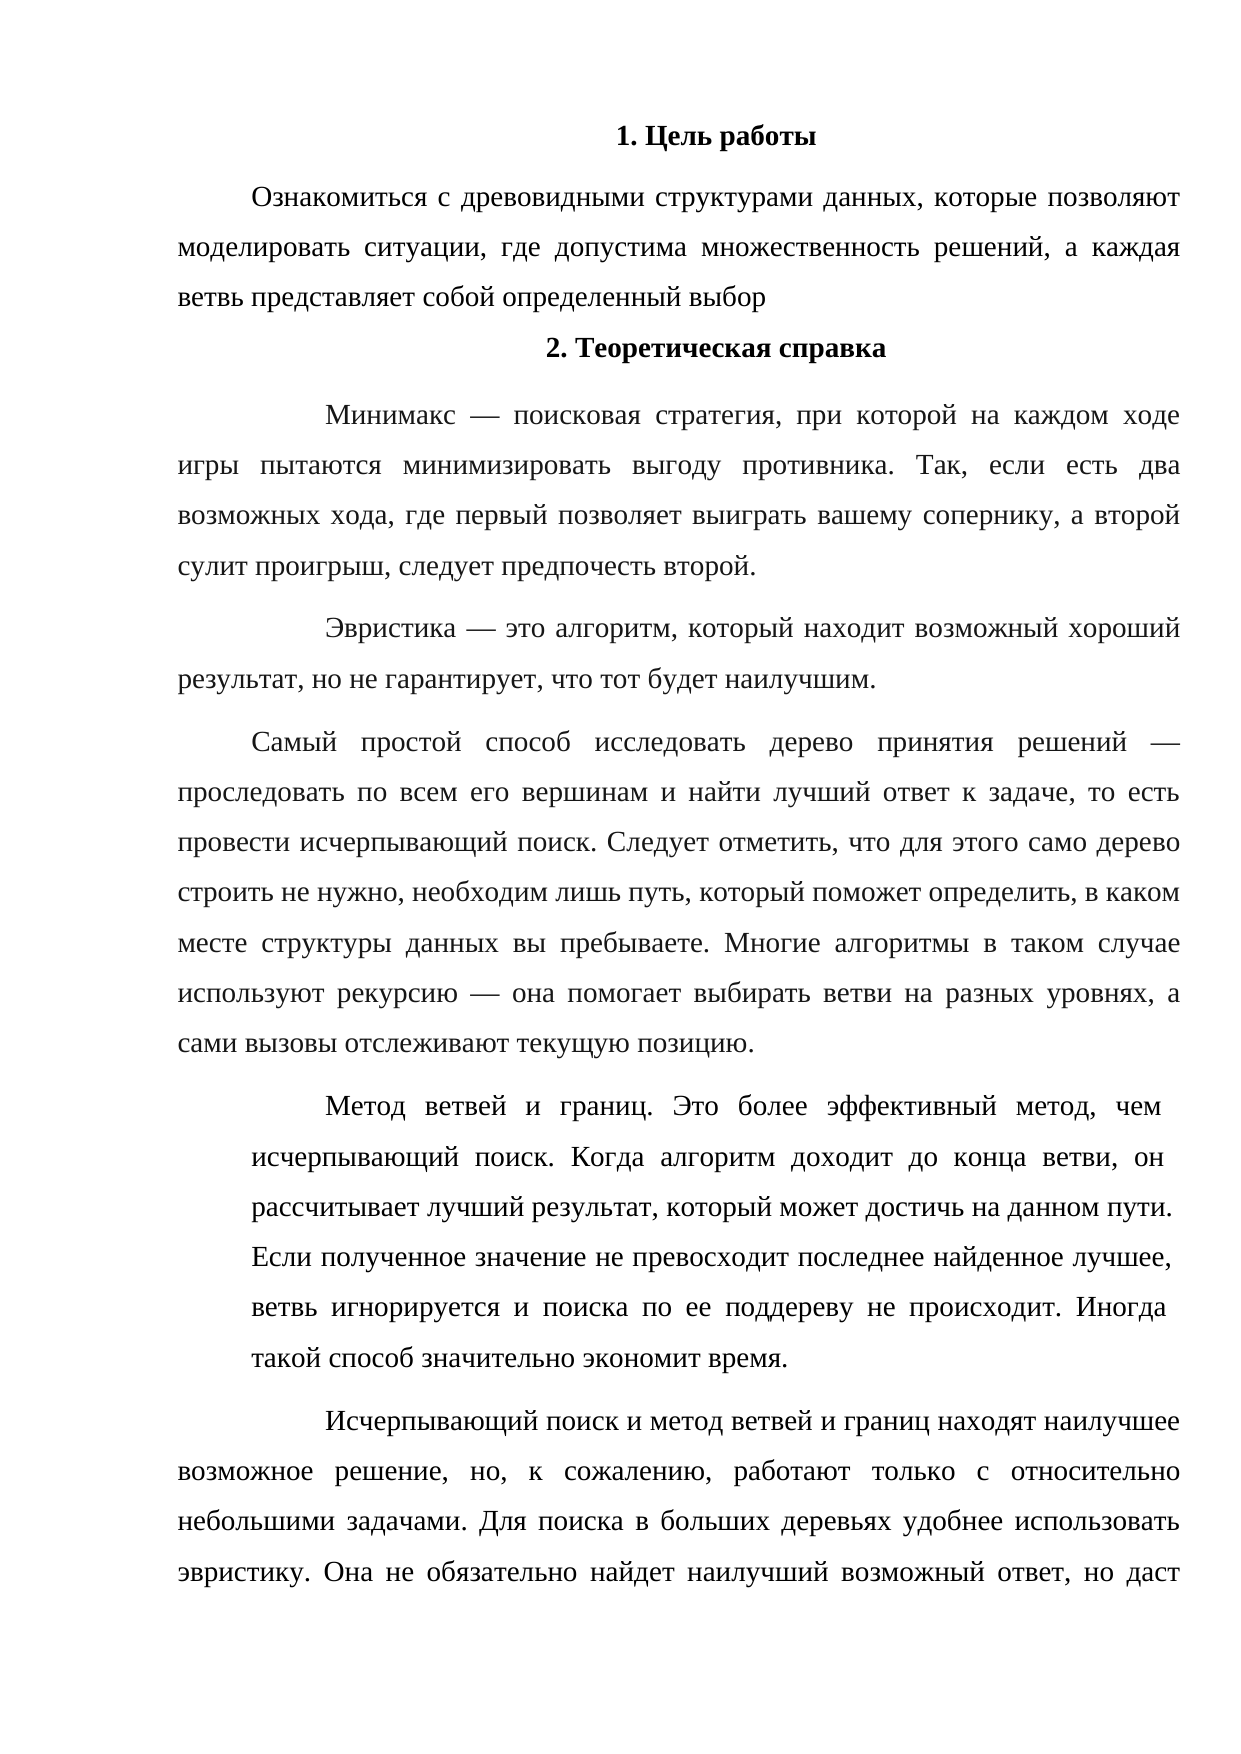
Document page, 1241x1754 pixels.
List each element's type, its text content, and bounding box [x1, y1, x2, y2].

text Самый простой способ исследовать дерево принятия решений — проследовать по всем его вершинам и найти лучший ответ к задаче, то есть провести исчерпывающий поиск. Следует отметить, что для этого само дерево строить не нужно, необходим лишь путь, который поможет определить, в каком месте структуры данных вы пребываете. Многие алгоритмы в таком случае используют рекурсию — она помогает выбирать ветви на разных уровнях, а сами вызовы отслеживают текущую позицию. [177, 724, 1181, 1059]
text Ознакомиться с древовидными структурами данных, которые позволяют моделировать ситуации, где допустима множественность решений, а каждая ветвь представляет собой определенный выбор [177, 179, 1181, 313]
text 1. Цель работы [177, 118, 1181, 152]
text Исчерпывающий поиск и метод ветвей и границ находят наилучшее возможное решение, но, к сожалению, работают только с относительно небольшими задачами. Для поиска в больших деревьях удобнее использовать эвристику. Она не обязательно найдет наилучший возможный ответ, но даст [177, 1403, 1181, 1587]
text Метод ветвей и границ. Это более эффективный метод, чем исчерпывающий поиск. Когда алгоритм доходит до конца ветви, он рассчитывает лучший результат, который может достичь на данном пути. Если полученное значение не превосходит последнее найденное лучшее, ветвь игнорируется и поиска по ее поддереву не происходит. Иногда такой способ значительно экономит время. [177, 1088, 1181, 1373]
text Эвристика — это алгоритм, который находит возможный хороший результат, но не гарантирует, что тот будет наилучшим. [177, 611, 1181, 694]
text 2. Теоретическая справка [177, 330, 1181, 363]
text Минимакс — поисковая стратегия, при которой на каждом ходе игры пытаются минимизировать выгоду противника. Так, если есть два возможных хода, где первый позволяет выиграть вашему сопернику, а второй сулит проигрыш, следует предпочесть второй. [177, 397, 1181, 581]
